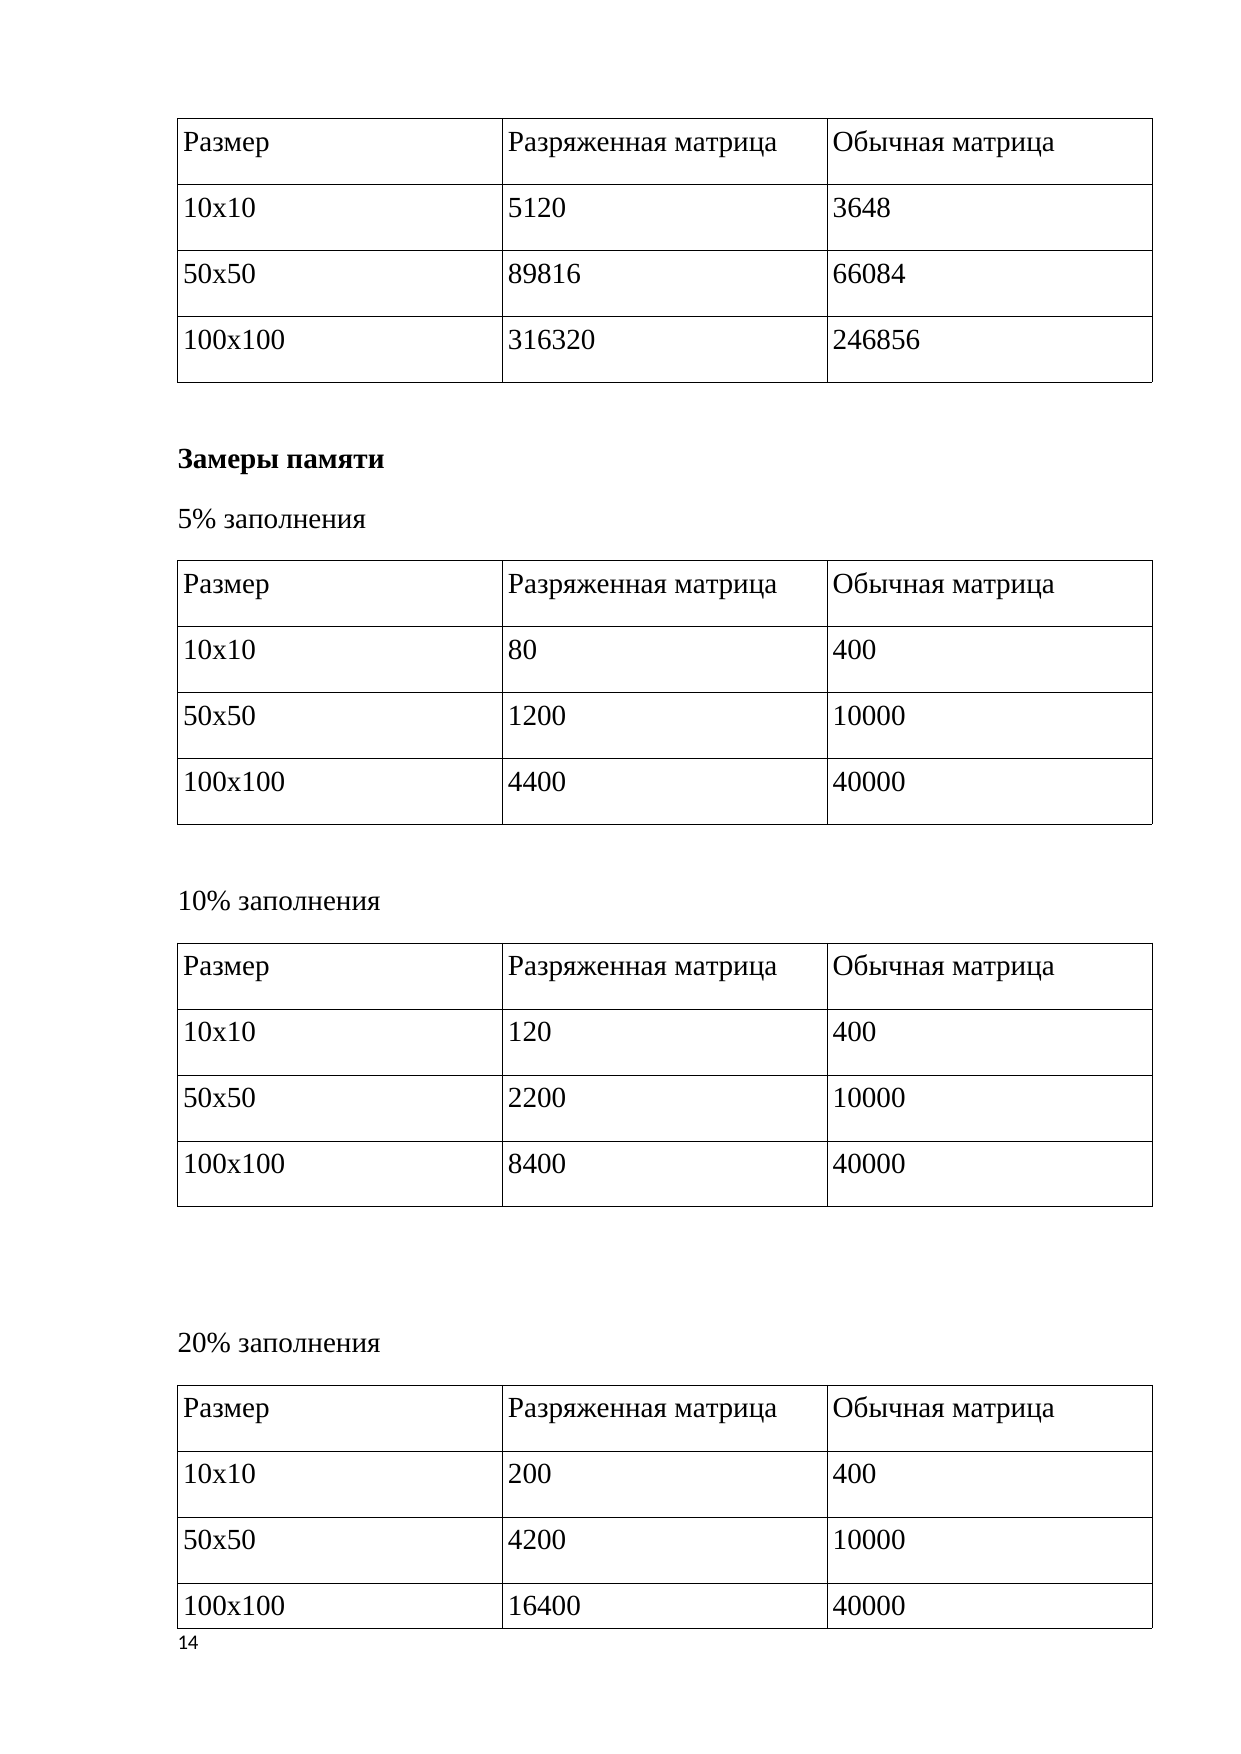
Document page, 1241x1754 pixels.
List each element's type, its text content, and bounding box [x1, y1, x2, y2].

table_cell 5120 [503, 185, 827, 250]
table_cell 316320 [503, 317, 827, 382]
text 5% заполнения [177, 501, 1152, 534]
table_cell 2200 [503, 1076, 827, 1141]
table_header Размер [178, 944, 502, 1009]
text 20% заполнения [177, 1325, 1152, 1359]
table_cell 50x50 [178, 693, 502, 758]
table_cell 50x50 [178, 1076, 502, 1141]
table_cell 50x50 [178, 251, 502, 316]
table_cell 10000 [828, 693, 1152, 758]
table_cell 400 [828, 1452, 1152, 1517]
table_cell 8400 [503, 1142, 827, 1206]
table_header Размер [178, 119, 502, 184]
table_header Разряженная матрица [503, 561, 827, 626]
table_cell 100x100 [178, 317, 502, 382]
table_header Обычная матрица [828, 944, 1152, 1009]
table_cell 400 [828, 1010, 1152, 1074]
table_cell 10x10 [178, 1452, 502, 1517]
table_cell 10000 [828, 1076, 1152, 1141]
table_cell 10x10 [178, 1010, 502, 1074]
table_cell 10x10 [178, 185, 502, 250]
table_cell 80 [503, 627, 827, 692]
table_cell 120 [503, 1010, 827, 1074]
table_cell 400 [828, 627, 1152, 692]
table_cell 4200 [503, 1518, 827, 1582]
table_cell 40000 [828, 1142, 1152, 1206]
text 10% заполнения [177, 883, 1152, 917]
table_cell 4400 [503, 759, 827, 824]
table_cell 10000 [828, 1518, 1152, 1582]
table_cell 1200 [503, 693, 827, 758]
table_header Обычная матрица [828, 119, 1152, 184]
table_header Размер [178, 1386, 502, 1451]
table_cell 100x100 [178, 1584, 502, 1628]
table_cell 100x100 [178, 1142, 502, 1206]
table_header Разряженная матрица [503, 119, 827, 184]
table_cell 40000 [828, 1584, 1152, 1628]
table_cell 40000 [828, 759, 1152, 824]
table_header Разряженная матрица [503, 944, 827, 1009]
table_header Размер [178, 561, 502, 626]
table_cell 3648 [828, 185, 1152, 250]
table_header Обычная матрица [828, 1386, 1152, 1451]
table_header Разряженная матрица [503, 1386, 827, 1451]
table_cell 200 [503, 1452, 827, 1517]
table_cell 10x10 [178, 627, 502, 692]
table_cell 50x50 [178, 1518, 502, 1582]
table_cell 66084 [828, 251, 1152, 316]
table_cell 89816 [503, 251, 827, 316]
table_cell 246856 [828, 317, 1152, 382]
text Замеры памяти [177, 441, 1152, 475]
table_cell 100x100 [178, 759, 502, 824]
table_cell 16400 [503, 1584, 827, 1628]
table_header Обычная матрица [828, 561, 1152, 626]
